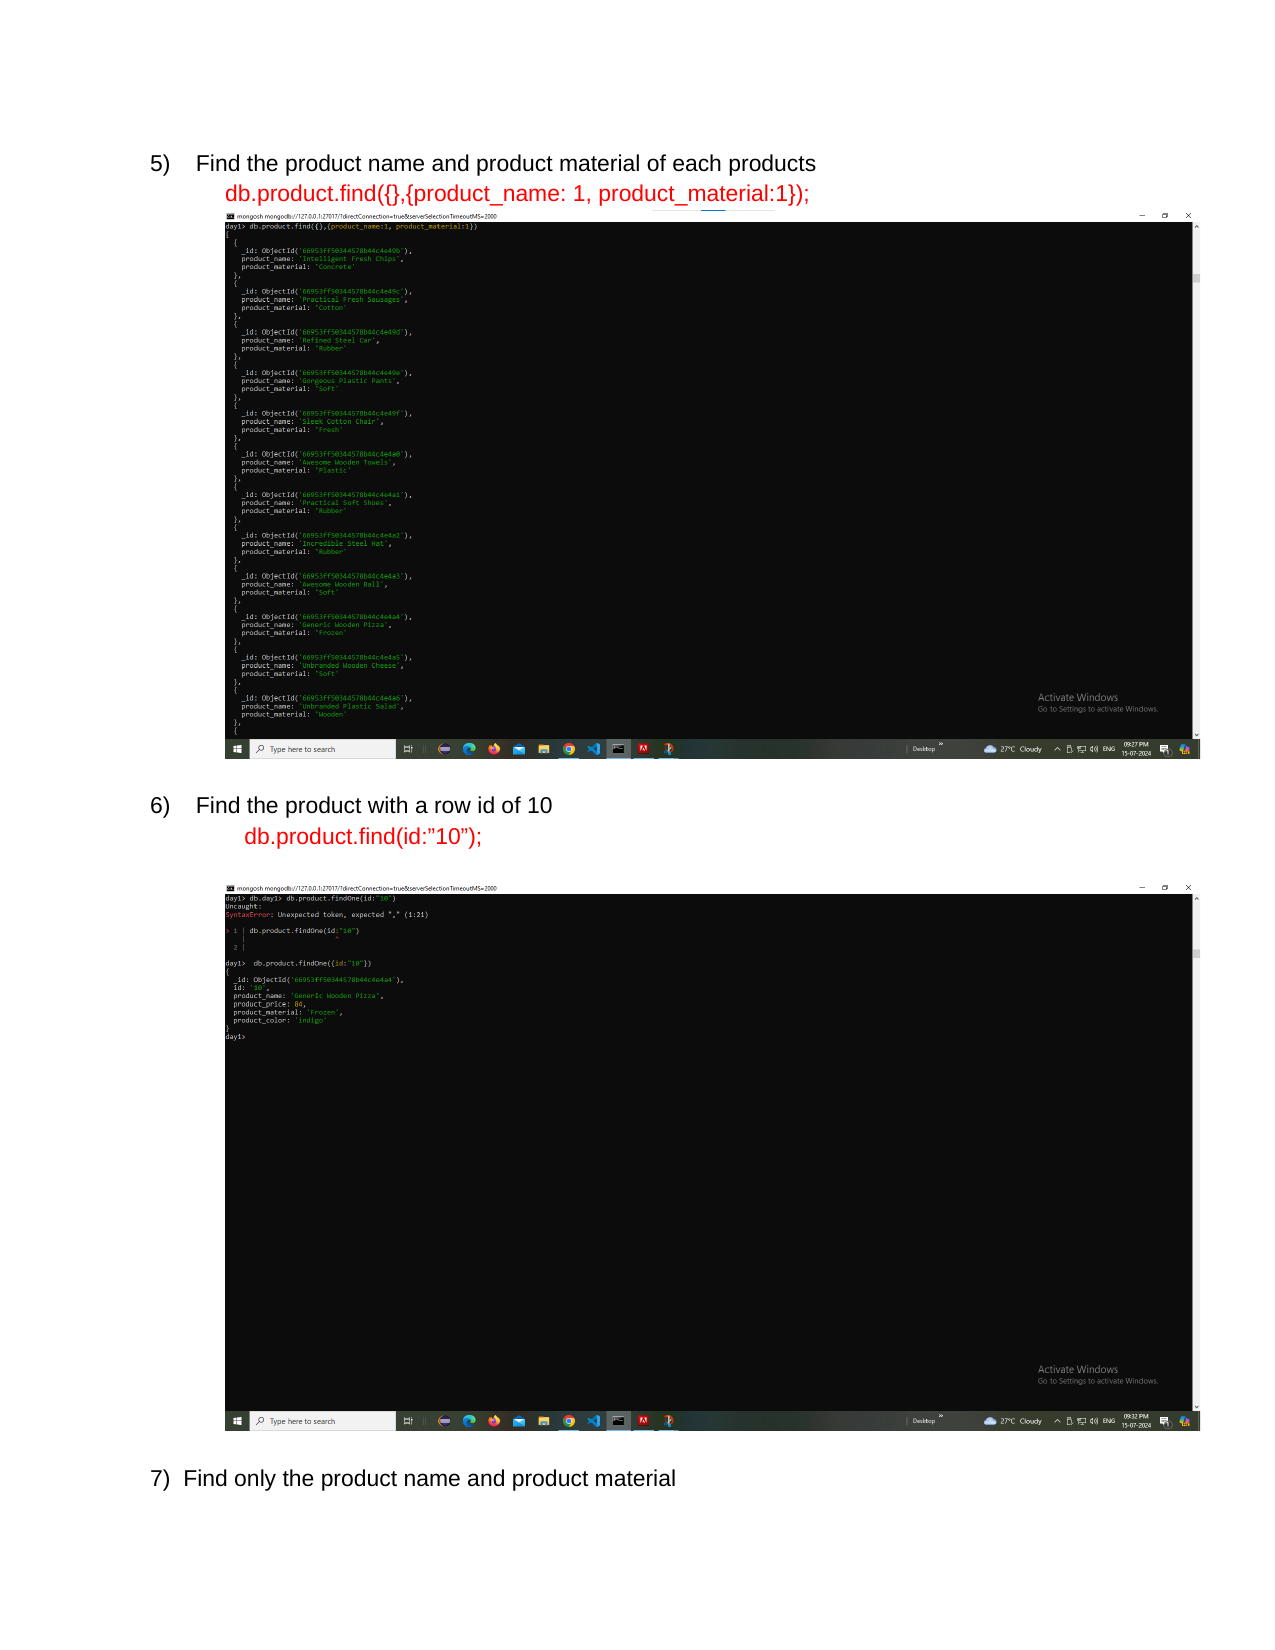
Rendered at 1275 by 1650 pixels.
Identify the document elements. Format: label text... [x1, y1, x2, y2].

text 5) Find the product name and product material of each products [150, 150, 1125, 176]
text 6) Find the product with a row id of 10 [150, 792, 1125, 819]
text 7) Find only the product name and product material [150, 1465, 1125, 1491]
text db.product.find({},{product_name: 1, product_material:1}); [225, 180, 1125, 207]
text db.product.find(id:”10”); [225, 823, 1125, 849]
